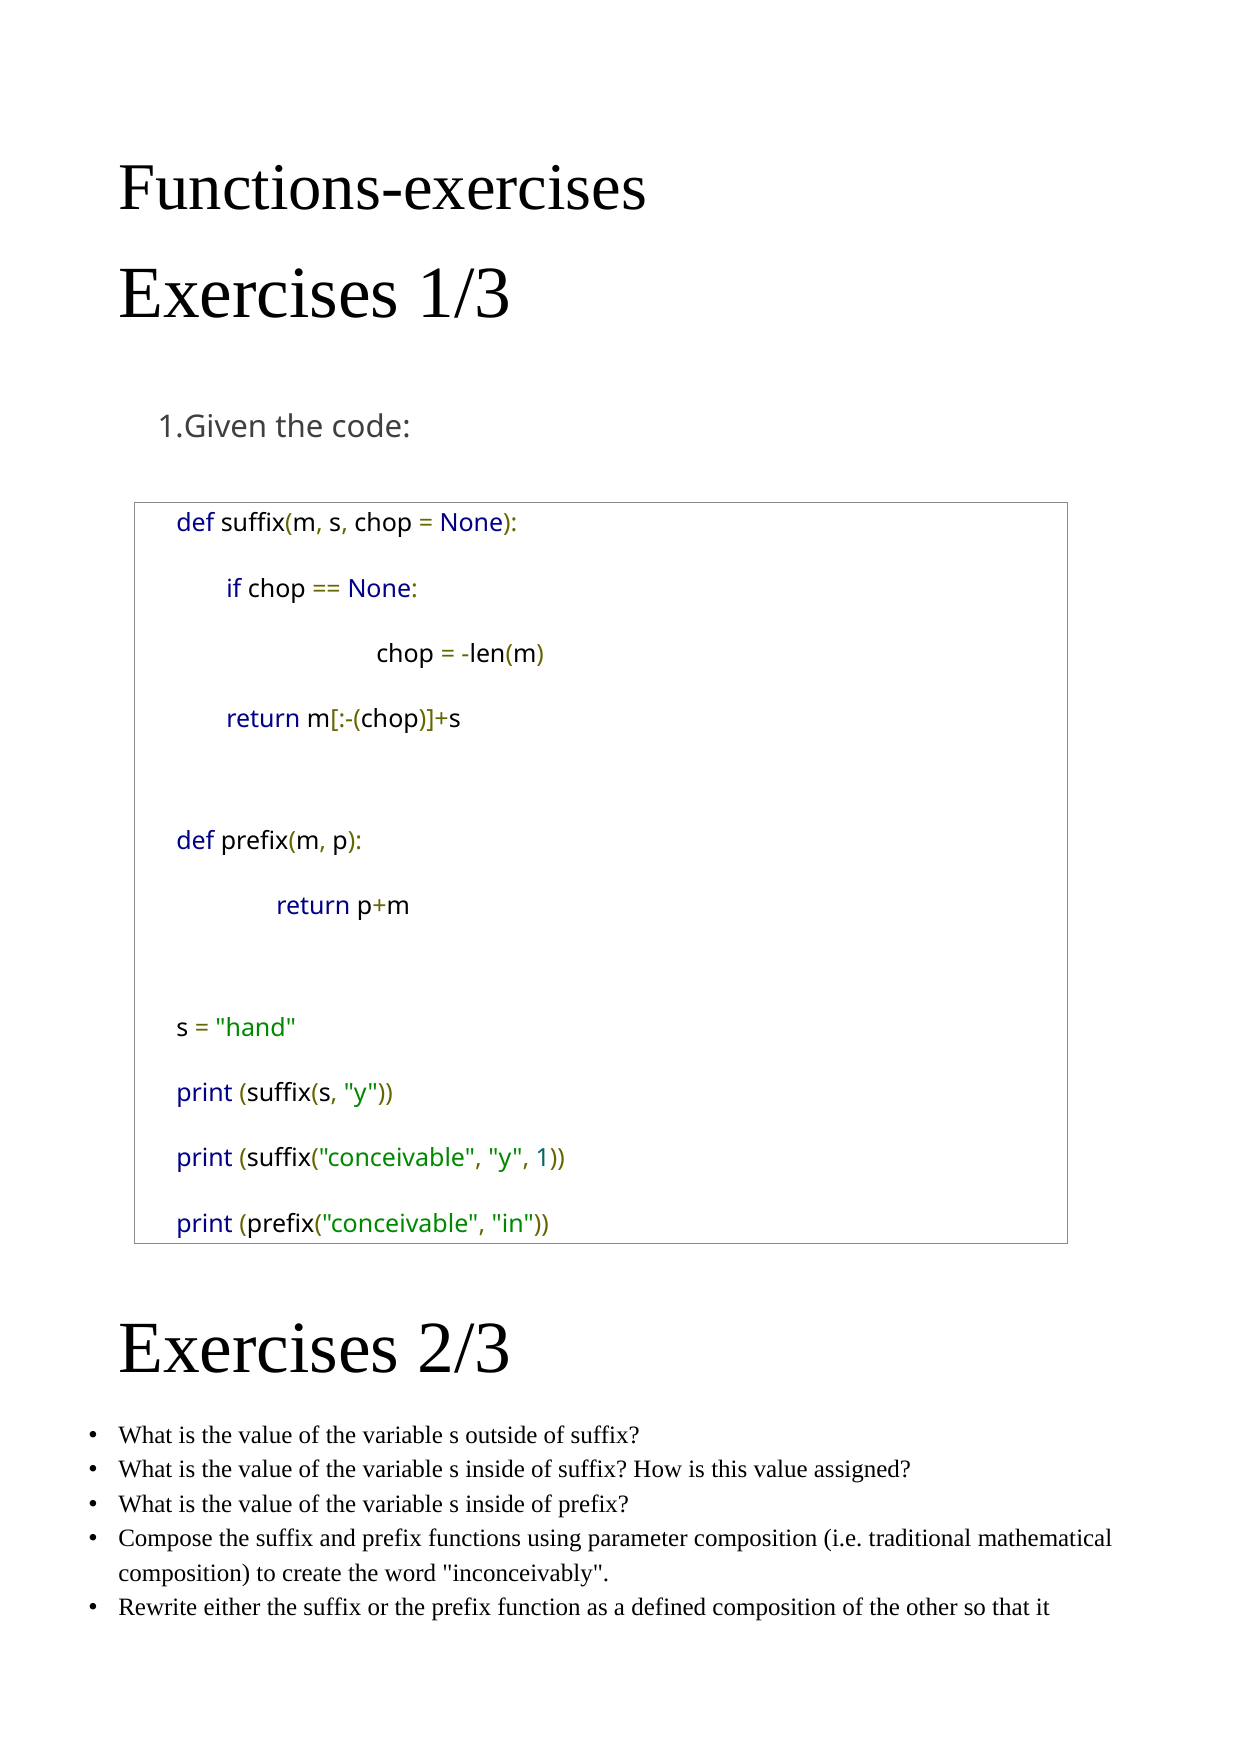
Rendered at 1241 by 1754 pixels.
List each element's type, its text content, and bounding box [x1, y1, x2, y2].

list return m[:-(chop)]+s [135, 698, 1067, 735]
list def suffix(m, s, chop = None): [135, 503, 1067, 539]
list What is the value of the variable s inside of prefix? [118, 1489, 1122, 1517]
list print (prefix("conceivable", "in")) [135, 1202, 1067, 1243]
list def prefix(m, p): [135, 819, 1067, 857]
list chop = -len(m) [135, 632, 1067, 670]
text Functions-exercises [118, 147, 1122, 223]
list What is the value of the variable s outside of suffix? [118, 1420, 1122, 1448]
list print (suffix("conceivable", "y", 1)) [135, 1137, 1067, 1174]
list return p+m [135, 884, 1067, 922]
subtitle Exercises 1/3 [118, 248, 1122, 333]
list s = "hand" [135, 1006, 1067, 1043]
list print (suffix(s, "y")) [135, 1071, 1067, 1109]
list Compose the suffix and prefix functions using parameter composition (i.e. traditional mathematical composition) to create the word "inconceivably". [118, 1523, 1122, 1586]
list What is the value of the variable s inside of suffix? How is this value assigned? [118, 1454, 1122, 1483]
list if chop == None: [135, 567, 1067, 604]
list Given the code: [118, 384, 1083, 447]
list Rewrite either the suffix or the prefix function as a defined composition of the other so that it [118, 1592, 1122, 1621]
text Exercises 2/3 [118, 1258, 1122, 1388]
